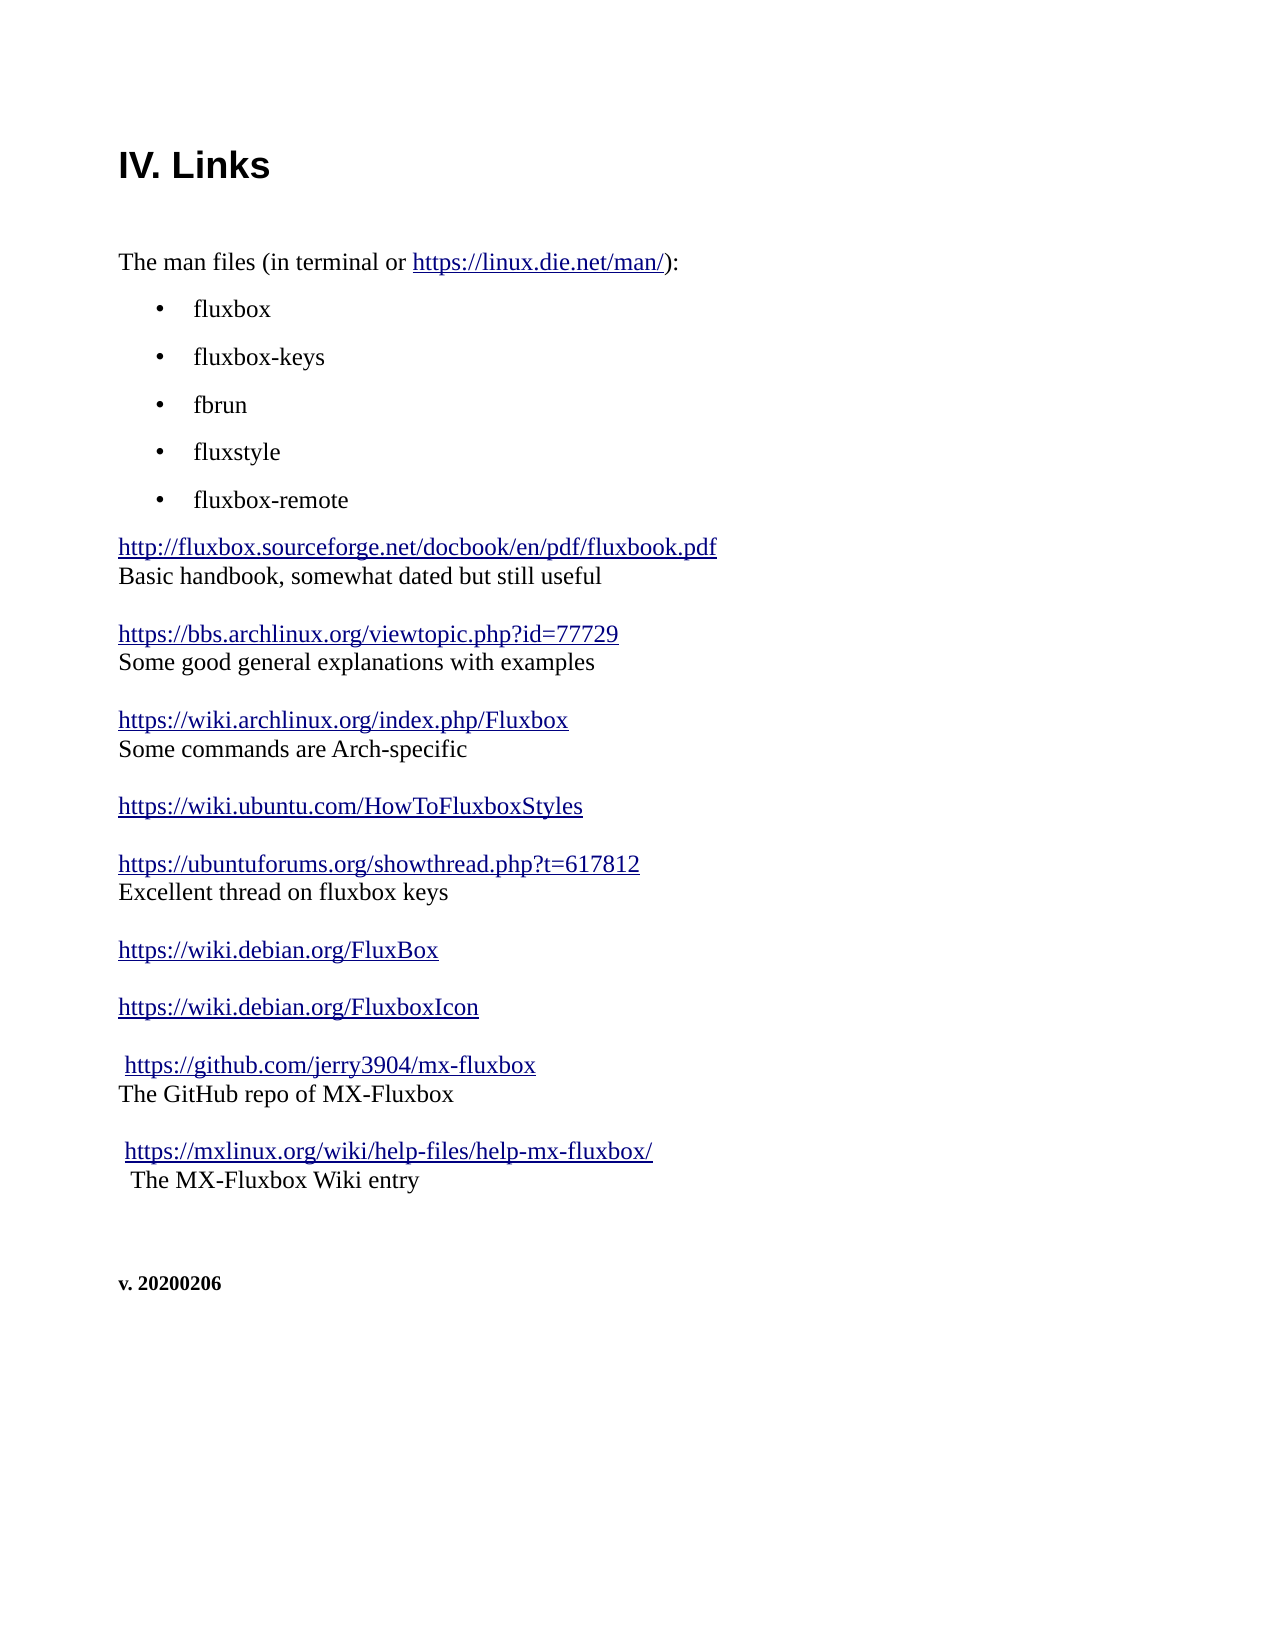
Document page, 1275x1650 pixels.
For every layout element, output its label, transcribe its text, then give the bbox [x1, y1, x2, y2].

text v. 20200206 [118, 1271, 1157, 1295]
text The GitHub repo of MX-Fluxbox [118, 1079, 1157, 1107]
list fluxbox [156, 294, 1157, 323]
text https://wiki.debian.org/FluxboxIcon [118, 992, 1157, 1021]
text https://ubuntuforums.org/showthread.php?t=617812 [118, 849, 1157, 877]
list fluxbox-keys [156, 342, 1157, 371]
text https://wiki.ubuntu.com/HowToFluxboxStyles [118, 791, 1157, 820]
subtitle IV. Links [118, 143, 1157, 187]
text https://wiki.debian.org/FluxBox [118, 935, 1157, 964]
list fluxbox-remote [156, 485, 1157, 514]
text The MX-Fluxbox Wiki entry [118, 1165, 1157, 1194]
text http://fluxbox.sourceforge.net/docbook/en/pdf/fluxbook.pdf [118, 532, 1157, 561]
text The man files (in terminal or https://linux.die.net/man/): [118, 247, 1157, 276]
text https://bbs.archlinux.org/viewtopic.php?id=77729 [118, 619, 1157, 647]
text Basic handbook, somewhat dated but still useful [118, 561, 1157, 590]
list fluxstyle [156, 437, 1157, 466]
list fbrun [156, 390, 1157, 418]
text Some commands are Arch-specific [118, 734, 1157, 762]
text https://mxlinux.org/wiki/help-files/help-mx-fluxbox/ [118, 1136, 1157, 1165]
text https://github.com/jerry3904/mx-fluxbox [118, 1050, 1157, 1079]
text https://wiki.archlinux.org/index.php/Fluxbox [118, 705, 1157, 734]
text Excellent thread on fluxbox keys [118, 877, 1157, 906]
text Some good general explanations with examples [118, 647, 1157, 676]
